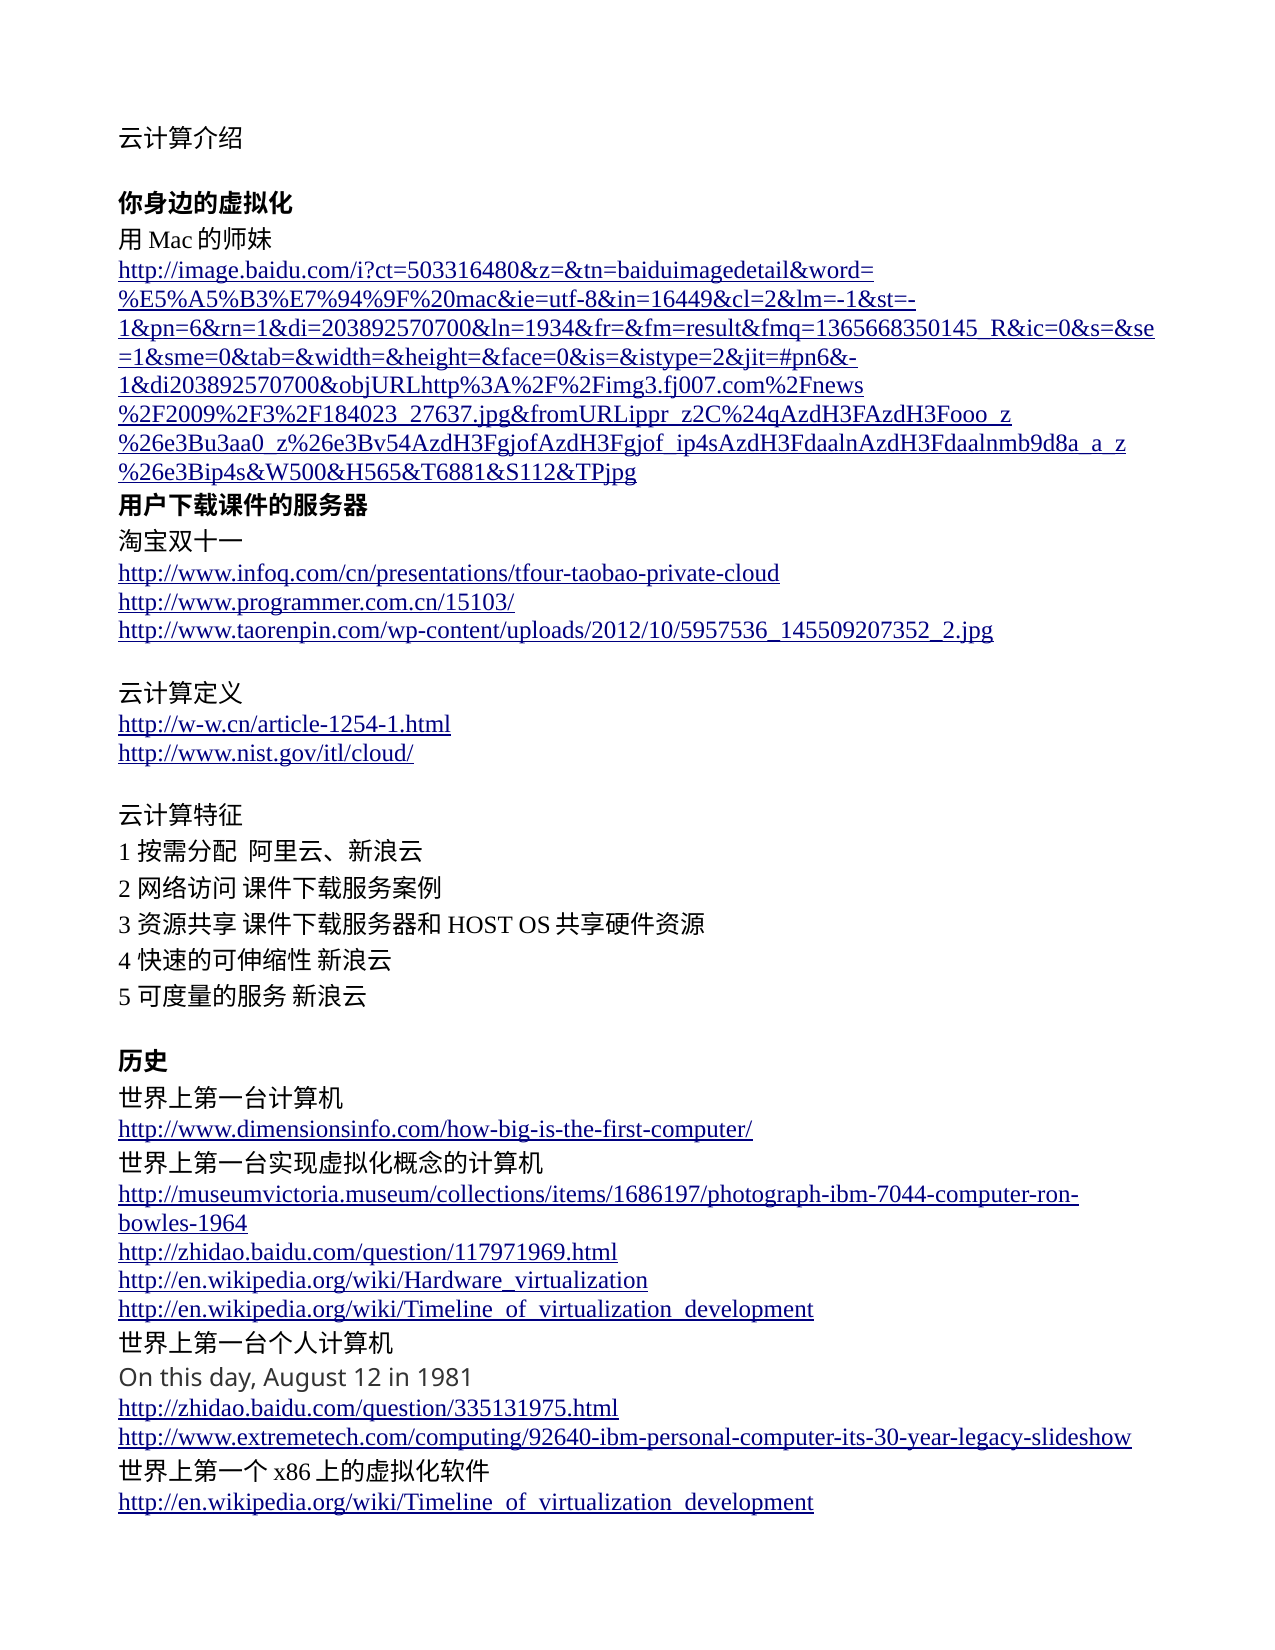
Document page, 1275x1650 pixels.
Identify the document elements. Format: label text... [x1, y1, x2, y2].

text http://image.baidu.com/i?ct=503316480&z=&tn=baiduimagedetail&word=%E5%A5%B3%E7%94%9F%20mac&ie=utf-8&in=16449&cl=2&lm=-1&st=-1&pn=6&rn=1&di=203892570700&ln=1934&fr=&fm=result&fmq=1365668350145_R&ic=0&s=&se=1&sme=0&tab=&width=&height=&face=0&is=&istype=2&jit=#pn6&-1&di203892570700&objURLhttp%3A%2F%2Fimg3.fj007.com%2Fnews%2F2009%2F3%2F184023_27637.jpg&fromURLippr_z2C%24qAzdH3FAzdH3Fooo_z%26e3Bu3aa0_z%26e3Bv54AzdH3FgjofAzdH3Fgjof_ip4sAzdH3FdaalnAzdH3Fdaalnmb9d8a_a_z%26e3Bip4s&W500&H565&T6881&S112&TPjpg [118, 256, 1157, 486]
text 5 可度量的服务 新浪云 [118, 977, 1157, 1013]
text http://www.programmer.com.cn/15103/ [118, 587, 1157, 616]
text 1 按需分配 阿里云、新浪云 [118, 832, 1157, 868]
text 你身边的虚拟化 [118, 183, 1157, 219]
text 用户下载课件的服务器 [118, 486, 1157, 522]
text On this day, August 12 in 1981 [118, 1359, 1157, 1393]
text http://en.wikipedia.org/wiki/Timeline_of_virtualization_development [118, 1294, 1157, 1323]
text http://www.taorenpin.com/wp-content/uploads/2012/10/5957536_145509207352_2.jpg [118, 616, 1157, 644]
text http://w-w.cn/article-1254-1.html [118, 709, 1157, 738]
text http://museumvictoria.museum/collections/items/1686197/photograph-ibm-7044-computer-ron-bowles-1964 [118, 1179, 1157, 1237]
text http://zhidao.baidu.com/question/117971969.html [118, 1237, 1157, 1266]
text 世界上第一台实现虚拟化概念的计算机 [118, 1143, 1157, 1179]
text 2 网络访问 课件下载服务案例 [118, 868, 1157, 904]
text 世界上第一个x86上的虚拟化软件 [118, 1451, 1157, 1487]
text http://www.nist.gov/itl/cloud/ [118, 738, 1157, 767]
text http://www.extremetech.com/computing/92640-ibm-personal-computer-its-30-year-legacy-slideshow [118, 1422, 1157, 1451]
text 世界上第一台个人计算机 [118, 1323, 1157, 1359]
text 用Mac的师妹 [118, 219, 1157, 256]
text 世界上第一台计算机 [118, 1078, 1157, 1114]
text http://zhidao.baidu.com/question/335131975.html [118, 1393, 1157, 1422]
text 淘宝双十一 [118, 522, 1157, 558]
text 云计算特征 [118, 796, 1157, 832]
text http://en.wikipedia.org/wiki/Hardware_virtualization [118, 1266, 1157, 1294]
text 3 资源共享 课件下载服务器和HOST OS共享硬件资源 [118, 904, 1157, 941]
text http://www.infoq.com/cn/presentations/tfour-taobao-private-cloud [118, 558, 1157, 587]
text 云计算介绍 [118, 118, 1157, 154]
text 4 快速的可伸缩性 新浪云 [118, 941, 1157, 977]
text http://en.wikipedia.org/wiki/Timeline_of_virtualization_development [118, 1487, 1157, 1516]
text 云计算定义 [118, 673, 1157, 709]
text http://www.dimensionsinfo.com/how-big-is-the-first-computer/ [118, 1114, 1157, 1143]
text 历史 [118, 1042, 1157, 1078]
